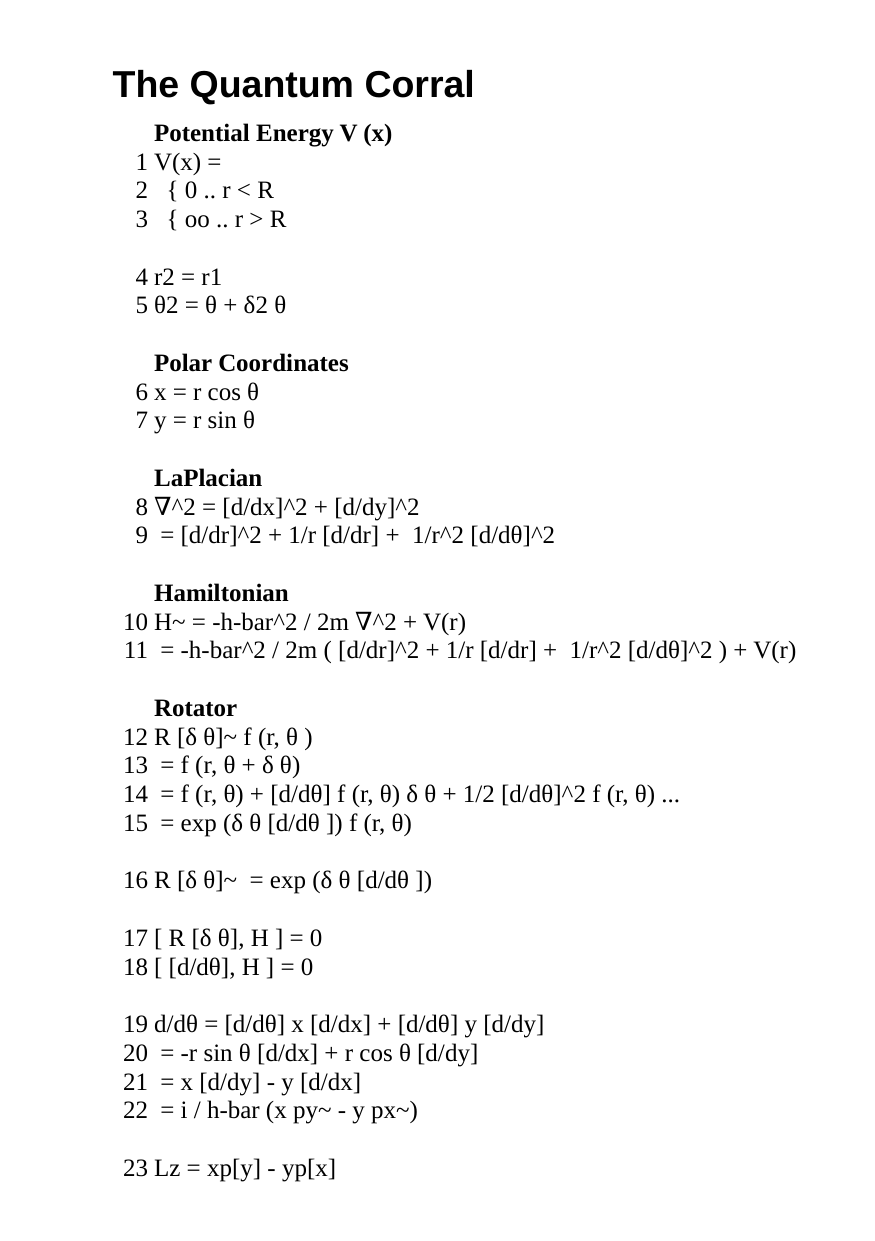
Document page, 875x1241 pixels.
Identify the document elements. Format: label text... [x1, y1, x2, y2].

table_cell R [δ θ]~ f (r, θ ) [151, 722, 809, 751]
table_cell = -h-bar^2 / 2m ( [d/dr]^2 + 1/r [d/dr] + 1/r^2 [d/dθ]^2 ) + V(r) [151, 636, 809, 664]
table_cell [151, 664, 809, 693]
table_cell 3 [106, 204, 151, 233]
table_cell [106, 434, 151, 463]
table_cell 22 [106, 1096, 151, 1124]
table_cell = exp (δ θ [d/dθ ]) f (r, θ) [151, 808, 809, 837]
table_cell Hamiltonian [151, 578, 809, 607]
table_cell = x [d/dy] - y [d/dx] [151, 1067, 809, 1096]
table_cell [106, 981, 151, 1009]
table_cell { 0 .. r < R [151, 176, 809, 204]
table_cell V(x) = [151, 147, 809, 176]
table_cell [106, 578, 151, 607]
table_cell 20 [106, 1038, 151, 1067]
table_cell 14 [106, 779, 151, 808]
table_cell 7 [106, 406, 151, 434]
table_cell 18 [106, 952, 151, 981]
table_cell 21 [106, 1067, 151, 1096]
table_cell [106, 664, 151, 693]
table_cell 1 [106, 147, 151, 176]
table_cell = f (r, θ + δ θ) [151, 751, 809, 779]
table_cell = -r sin θ [d/dx] + r cos θ [d/dy] [151, 1038, 809, 1067]
table_cell [151, 549, 809, 578]
table_cell 5 [106, 291, 151, 319]
table_cell [151, 837, 809, 866]
table_cell ∇^2 = [d/dx]^2 + [d/dy]^2 [151, 492, 809, 521]
table_cell y = r sin θ [151, 406, 809, 434]
table_cell [106, 549, 151, 578]
table_cell 17 [106, 923, 151, 952]
table_cell 2 [106, 176, 151, 204]
table_cell [151, 981, 809, 1009]
table_cell 11 [106, 636, 151, 664]
table_cell [106, 837, 151, 866]
table_cell 16 [106, 866, 151, 894]
table_cell H~ = -h-bar^2 / 2m ∇^2 + V(r) [151, 607, 809, 636]
table_cell [151, 1124, 809, 1153]
table_cell [ [d/dθ], H ] = 0 [151, 952, 809, 981]
table_cell [151, 319, 809, 348]
table_cell θ2 = θ + δ2 θ [151, 291, 809, 319]
table_cell [106, 348, 151, 377]
table_cell [106, 693, 151, 722]
table_cell [ R [δ θ], H ] = 0 [151, 923, 809, 952]
subtitle The Quantum Corral [112, 62, 837, 106]
table_cell 6 [106, 377, 151, 406]
table_cell 8 [106, 492, 151, 521]
table_cell = i / h-bar (x py~ - y px~) [151, 1096, 809, 1124]
table_cell [151, 894, 809, 923]
table_cell 9 [106, 521, 151, 549]
table_cell LaPlacian [151, 463, 809, 492]
table_cell [106, 894, 151, 923]
table_cell 19 [106, 1009, 151, 1038]
table_cell [106, 319, 151, 348]
table_cell Rotator [151, 693, 809, 722]
table_cell Polar Coordinates [151, 348, 809, 377]
table_cell [151, 434, 809, 463]
table_cell 13 [106, 751, 151, 779]
table_cell 10 [106, 607, 151, 636]
table_cell 4 [106, 262, 151, 291]
table_cell x = r cos θ [151, 377, 809, 406]
table_cell 15 [106, 808, 151, 837]
table_cell [106, 233, 151, 262]
table_cell = [d/dr]^2 + 1/r [d/dr] + 1/r^2 [d/dθ]^2 [151, 521, 809, 549]
table_cell r2 = r1 [151, 262, 809, 291]
table_cell 23 [106, 1153, 151, 1182]
table_cell 12 [106, 722, 151, 751]
table_cell R [δ θ]~ = exp (δ θ [d/dθ ]) [151, 866, 809, 894]
table_cell = f (r, θ) + [d/dθ] f (r, θ) δ θ + 1/2 [d/dθ]^2 f (r, θ) ... [151, 779, 809, 808]
table_cell Lz = xp[y] - yp[x] [151, 1153, 809, 1182]
table_header Potential Energy V (x) [151, 118, 809, 147]
table_header [106, 118, 151, 147]
table_cell [106, 1124, 151, 1153]
table_cell { oo .. r > R [151, 204, 809, 233]
table_cell [151, 233, 809, 262]
table_cell [106, 463, 151, 492]
table_cell d/dθ = [d/dθ] x [d/dx] + [d/dθ] y [d/dy] [151, 1009, 809, 1038]
